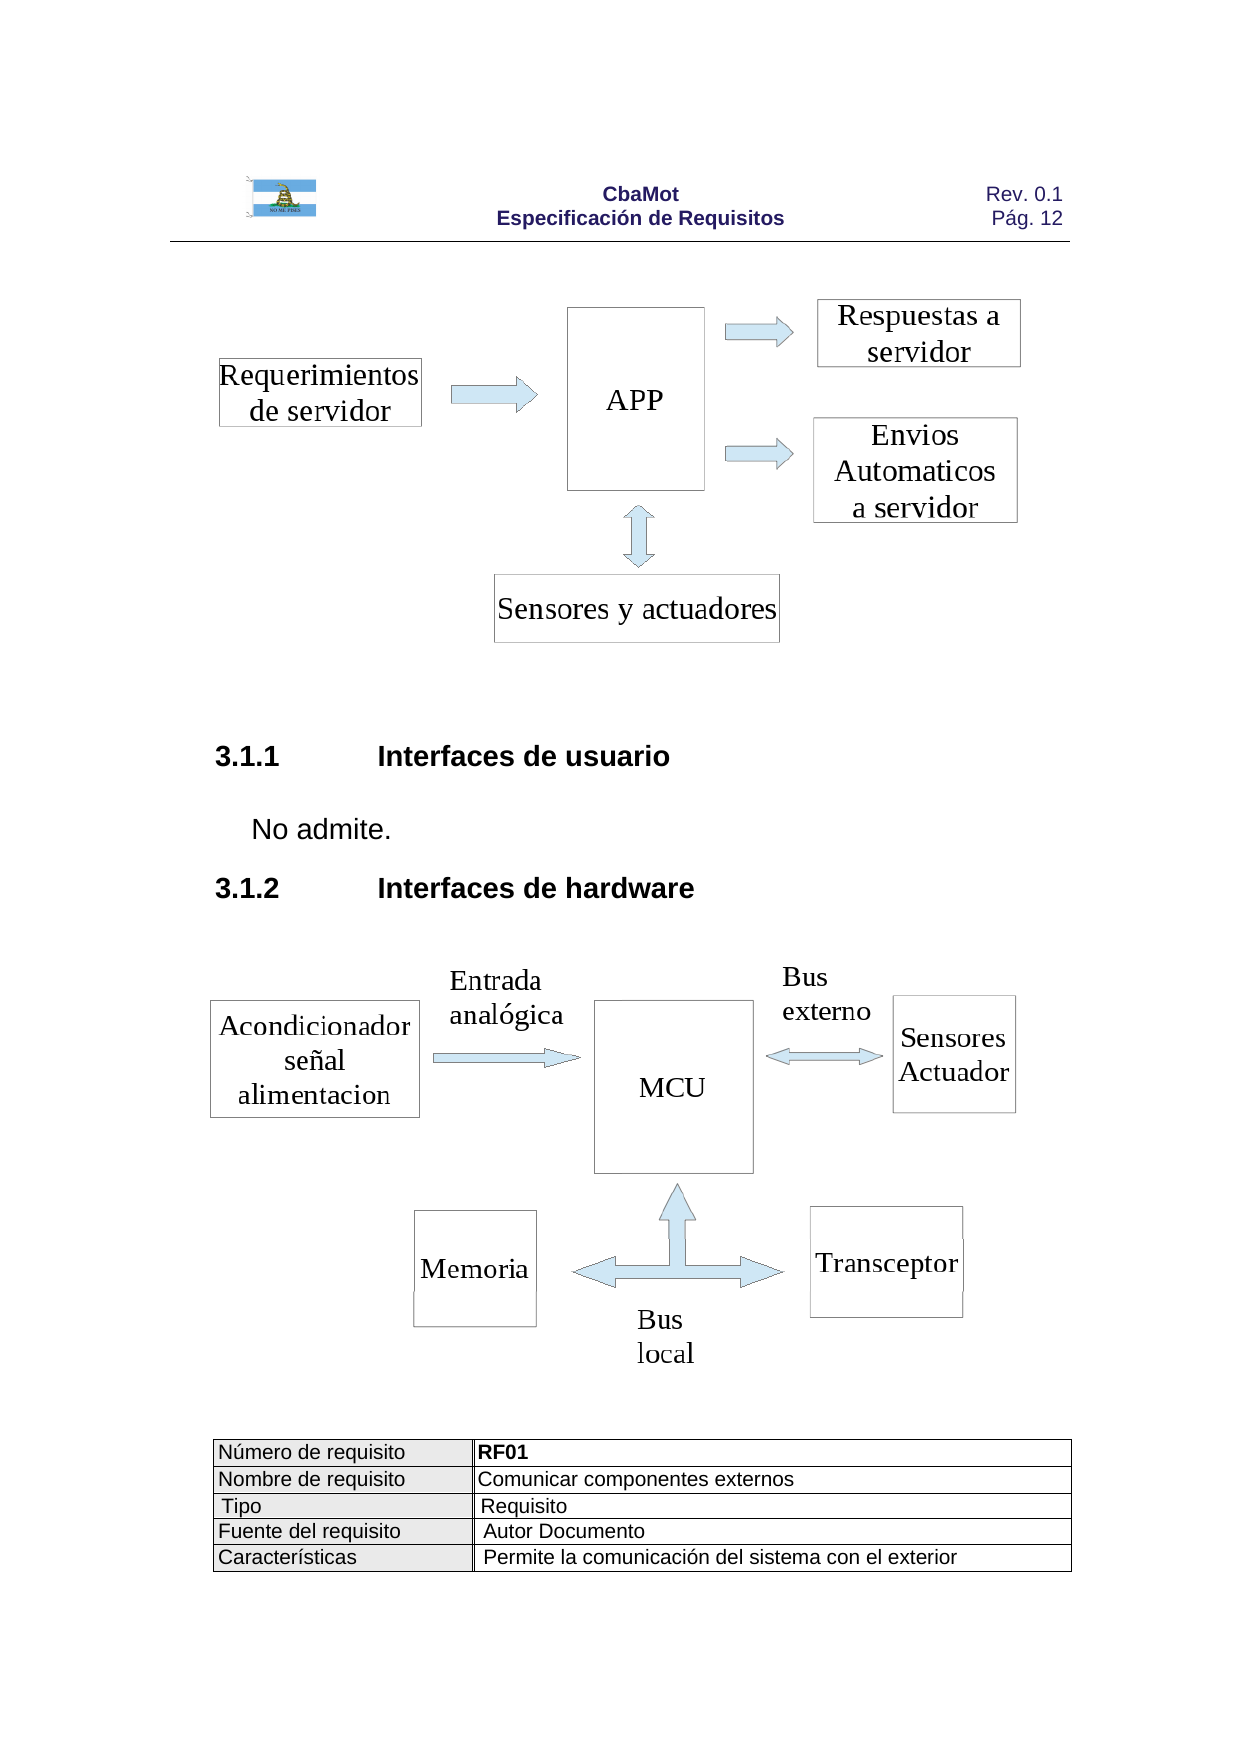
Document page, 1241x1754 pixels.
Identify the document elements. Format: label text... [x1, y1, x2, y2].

text No admite. [215, 812, 1063, 846]
table_header Número de requisito [214, 1440, 472, 1466]
subtitle Interfaces de usuario [215, 739, 1063, 773]
table_cell Permite la comunicación del sistema con el exterior [475, 1545, 1071, 1571]
table_header RF01 [475, 1440, 1071, 1466]
subtitle Interfaces de hardware [215, 871, 1063, 904]
table_cell [661, 1494, 1071, 1517]
picture [242, 174, 320, 220]
table_cell Autor Documento [475, 1519, 1071, 1544]
table_cell Tipo [214, 1494, 472, 1517]
table_cell Comunicar componentes externos [475, 1467, 1071, 1492]
table_cell Requisito [475, 1494, 661, 1517]
table_cell Características [214, 1545, 472, 1571]
table_cell Fuente del requisito [214, 1519, 472, 1544]
picture [197, 936, 1043, 1390]
table_cell Nombre de requisito [214, 1467, 472, 1492]
picture [197, 267, 1043, 665]
